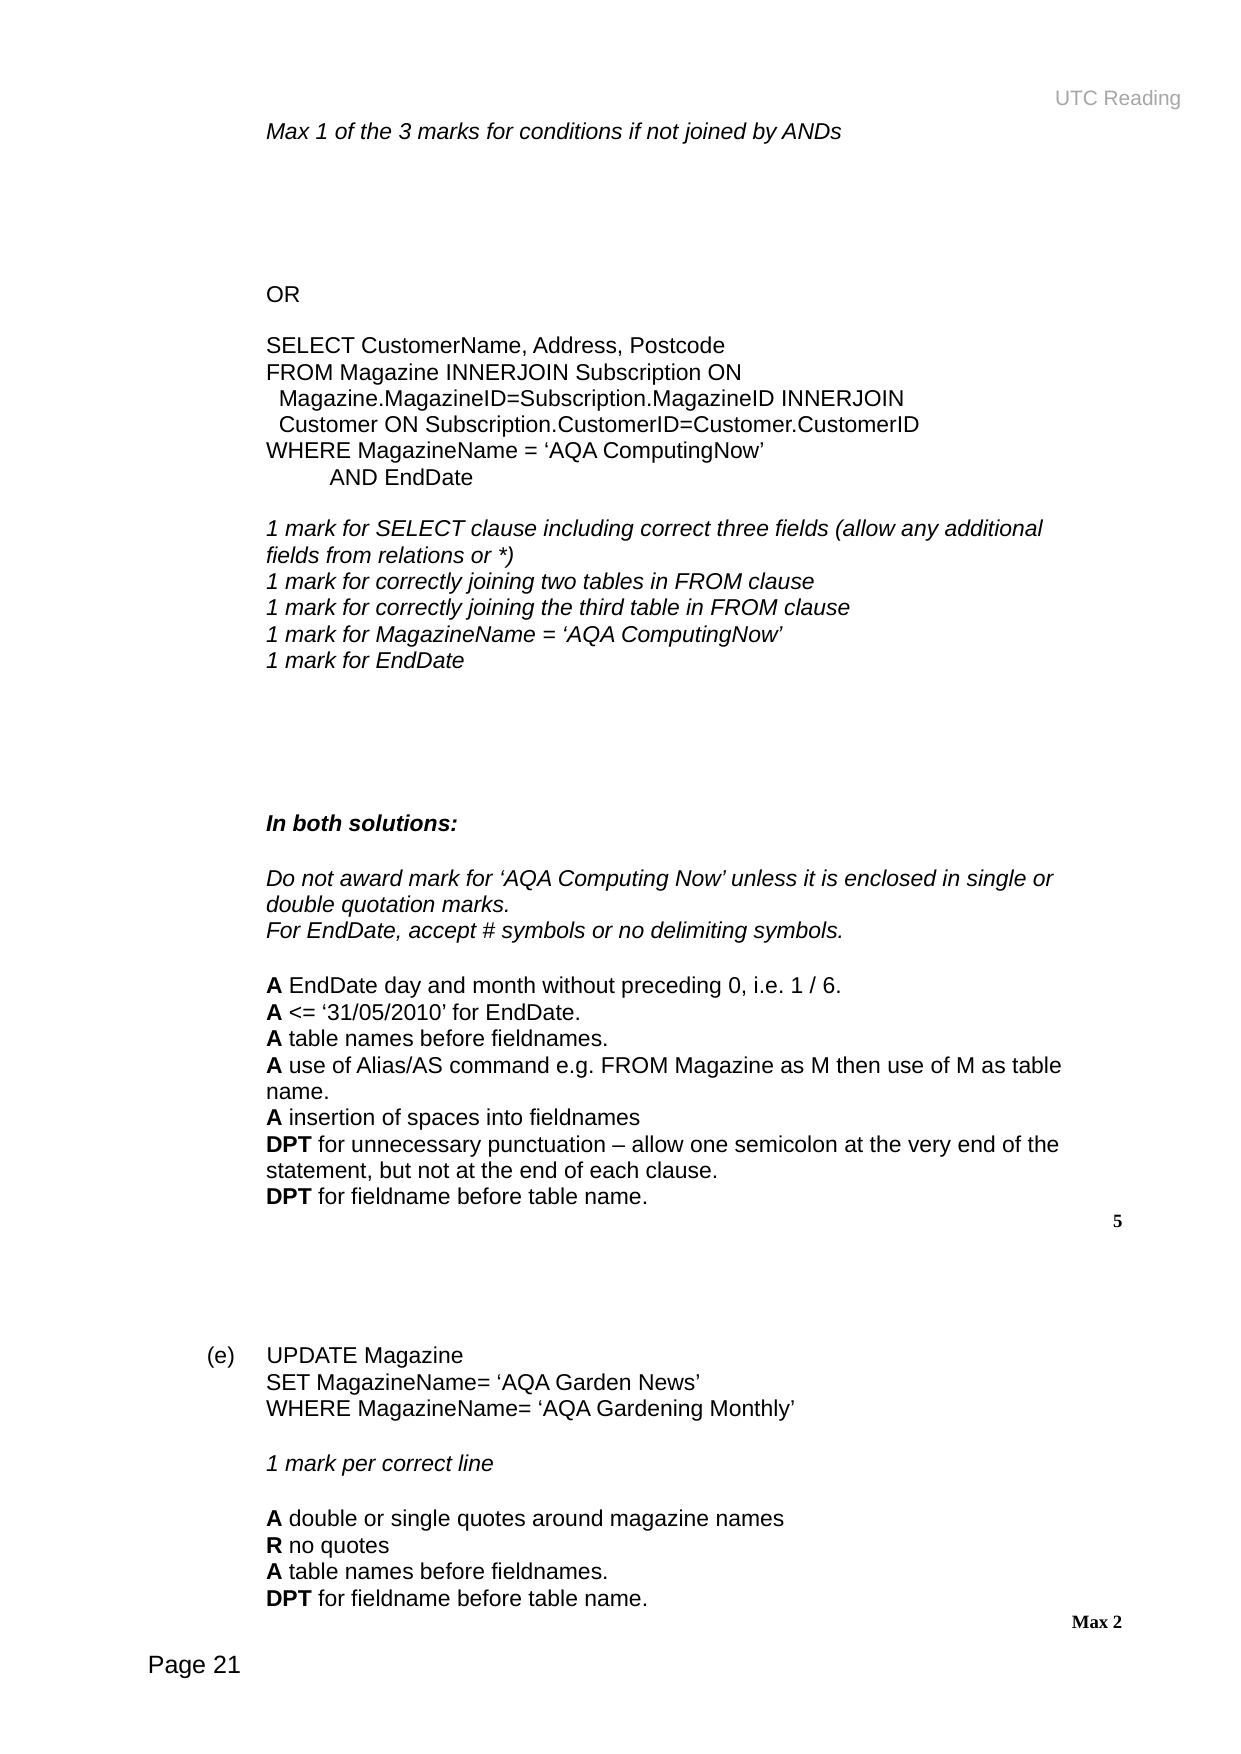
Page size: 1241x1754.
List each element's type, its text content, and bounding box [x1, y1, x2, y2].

text Max 2 [148, 1611, 1122, 1632]
text In both solutions: Do not award mark for ‘AQA Computing Now’ unless it is enclosed in single or double quotation marks. For EndDate, accept # symbols or no delimiting symbols. A EndDate day and month without preceding 0, i.e. 1 / 6. A <= ‘31/05/2010’ for EndDate. A table names before fieldnames. A use of Alias/AS command e.g. FROM Magazine as M then use of M as table name. A insertion of spaces into fieldnames DPT for unnecessary punctuation – allow one semicolon at the very end of the statement, but not at the end of each clause. DPT for fieldname before table name. [266, 809, 1063, 1210]
text SELECT CustomerName, Address, Postcode FROM Magazine INNERJOIN Subscription ON Magazine.MagazineID=Subscription.MagazineID INNERJOIN Customer ON Subscription.CustomerID=Customer.CustomerID WHERE MagazineName = ‘AQA ComputingNow’ AND EndDate [266, 332, 1063, 490]
text (e) UPDATE Magazine SET MagazineName= ‘AQA Garden News’ WHERE MagazineName= ‘AQA Gardening Monthly’ 1 mark per correct line A double or single quotes around magazine names R no quotes A table names before fieldnames. DPT for fieldname before table name. [207, 1342, 1063, 1611]
text OR [266, 281, 1063, 307]
text Max 1 of the 3 marks for conditions if not joined by ANDs [266, 118, 1063, 144]
text 5 [148, 1210, 1122, 1231]
text 1 mark for SELECT clause including correct three fields (allow any additional fields from relations or *) 1 mark for correctly joining two tables in FROM clause 1 mark for correctly joining the third table in FROM clause 1 mark for MagazineName = ‘AQA ComputingNow’ 1 mark for EndDate [266, 515, 1063, 673]
